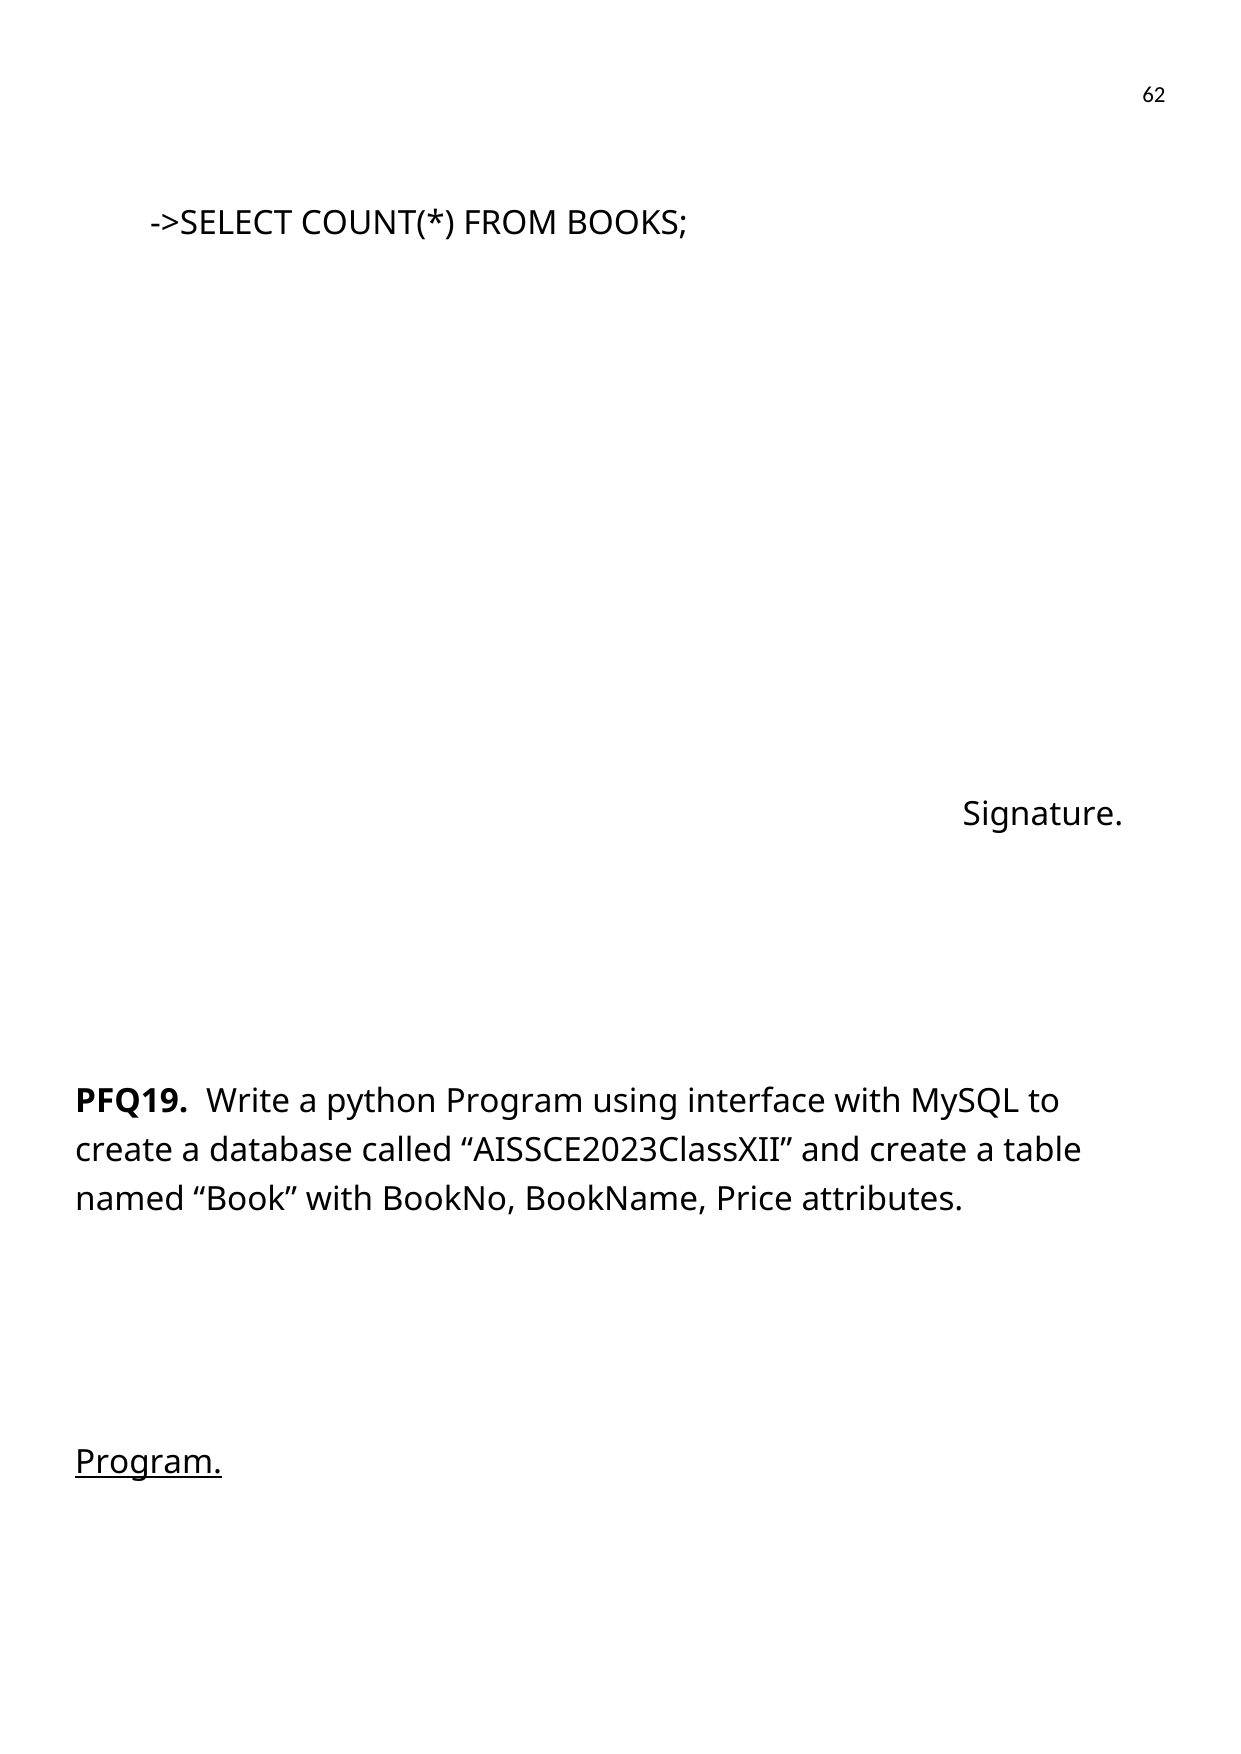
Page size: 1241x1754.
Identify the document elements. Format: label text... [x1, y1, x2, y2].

list ->SELECT COUNT(*) FROM BOOKS; [150, 199, 1165, 244]
text PFQ19. Write a python Program using interface with MySQL to create a database called “AISSCE2023ClassXII” and create a table named “Book” with BookNo, BookName, Price attributes. [75, 1077, 1165, 1220]
text Program. [75, 1437, 1165, 1483]
list Signature. [150, 789, 1165, 835]
